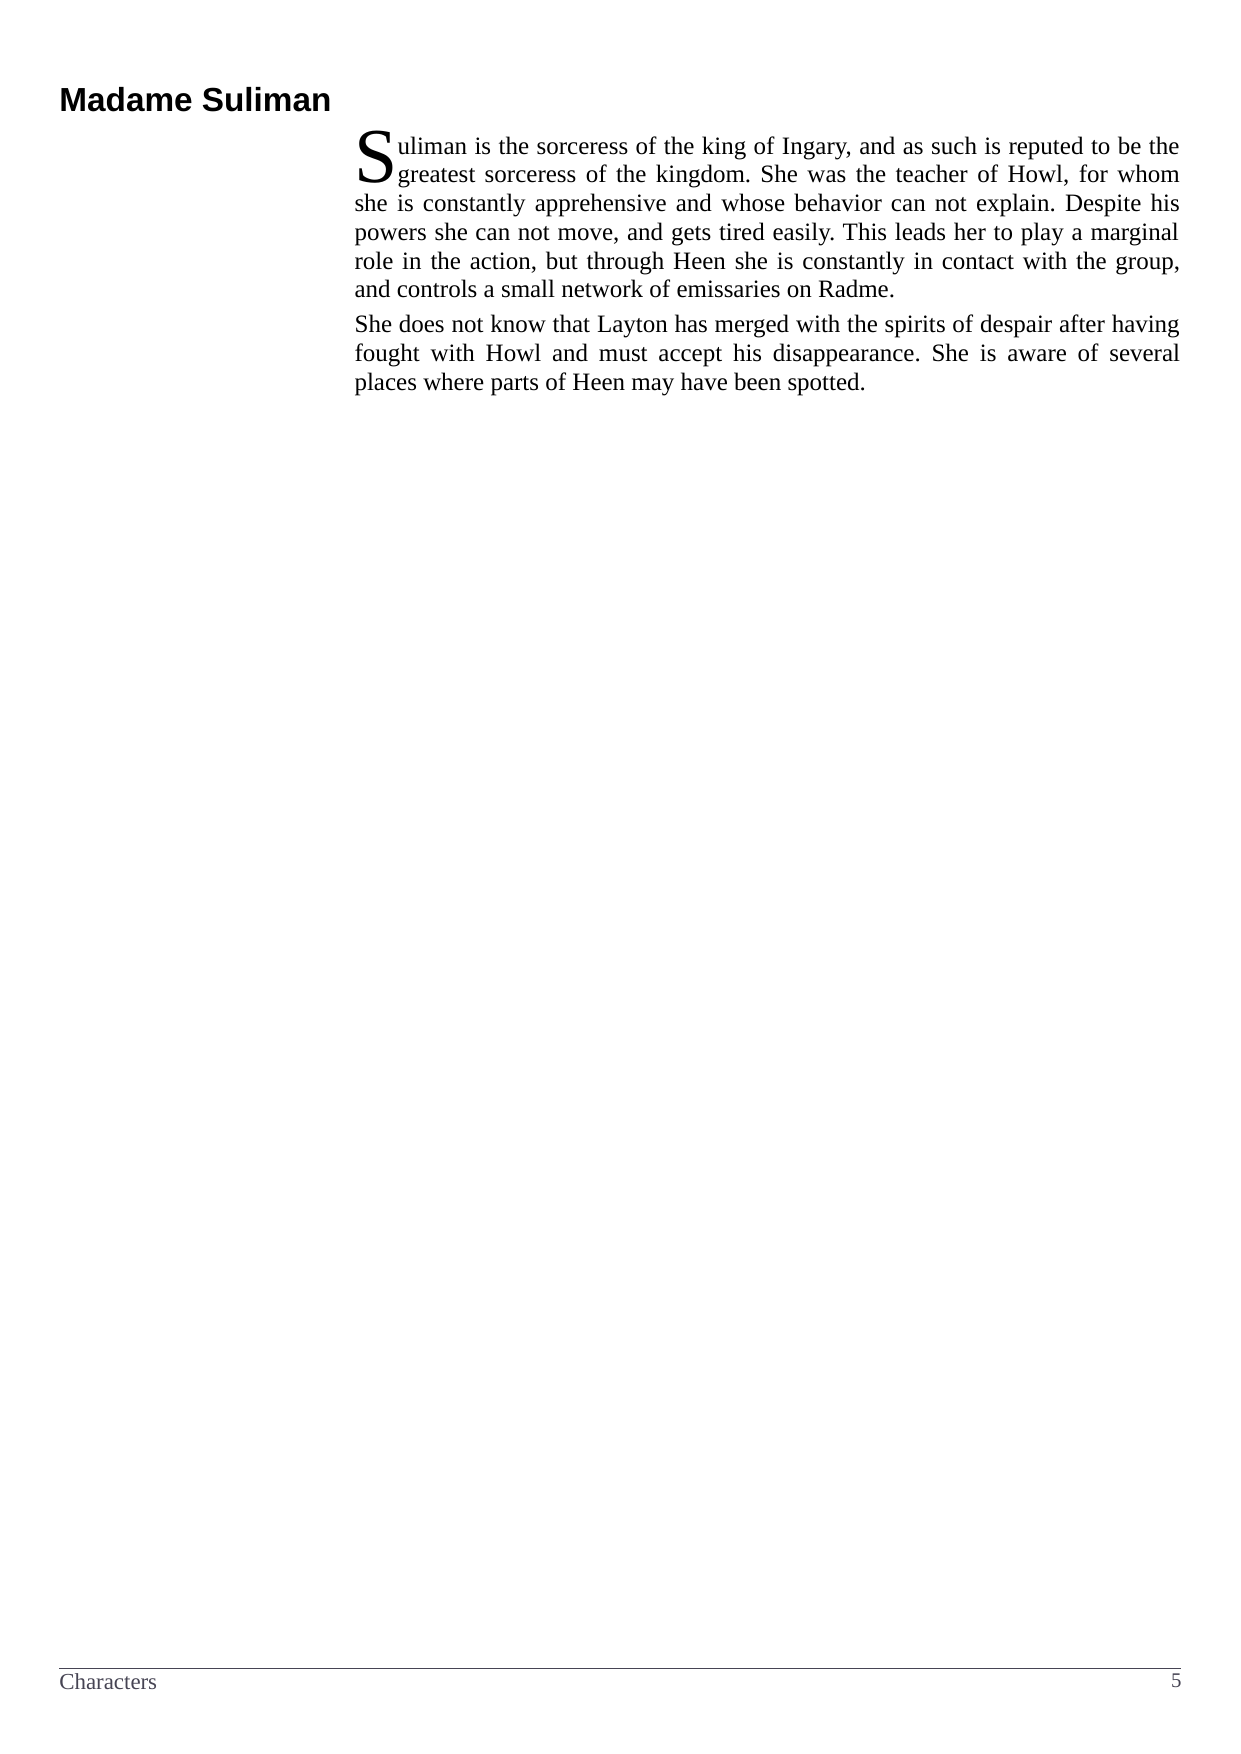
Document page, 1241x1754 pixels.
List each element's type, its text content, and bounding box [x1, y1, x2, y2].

subtitle Madame Suliman [59, 80, 1181, 118]
text She does not know that Layton has merged with the spirits of despair after having fought with Howl and must accept his disappearance. She is aware of several places where parts of Heen may have been spotted. [59, 309, 1181, 396]
text Suliman is the sorceress of the king of Ingary, and as such is reputed to be the greatest sorceress of the kingdom. She was the teacher of Howl, for whom she is constantly apprehensive and whose behavior can not explain. Despite his powers she can not move, and gets tired easily. This leads her to play a marginal role in the action, but through Heen she is constantly in contact with the group, and controls a small network of emissaries on Radme. [59, 131, 1181, 303]
